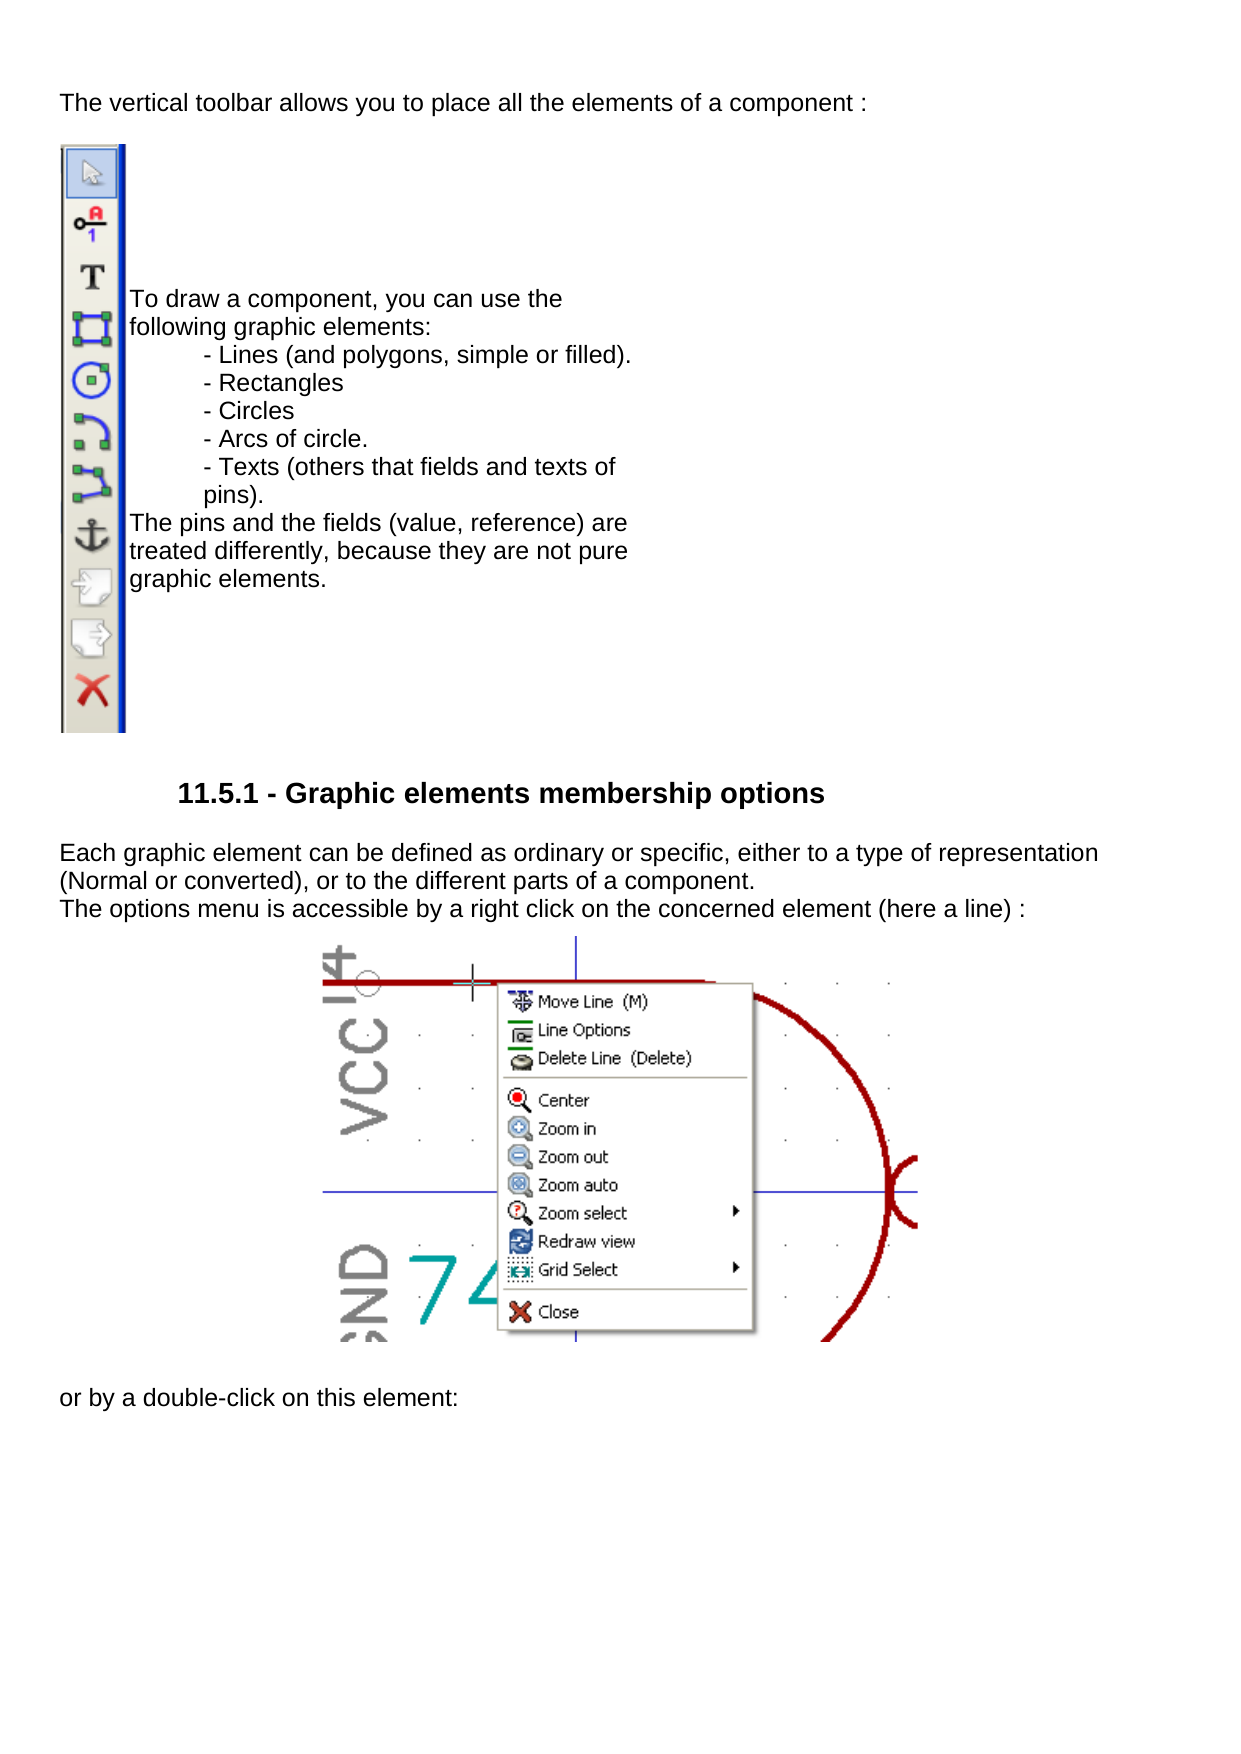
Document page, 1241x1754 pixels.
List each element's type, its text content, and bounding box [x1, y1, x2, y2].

text or by a double-click on this element: [59, 1383, 1181, 1411]
picture [60, 144, 127, 733]
text Each graphic element can be defined as ordinary or specific, either to a type of representation (Normal or converted), or to the different parts of a component. [59, 839, 1181, 895]
table_header To draw a component, you can use the following graphic elements: - Lines (and polygons, simple or filled). - Rectangles - Circles - Arcs of circle. - Texts (others that fields and texts of pins). The pins and the fields (value, reference) are treated differently, because they are not pure graphic elements. [129, 145, 662, 732]
text The vertical toolbar allows you to place all the elements of a component : [59, 88, 1181, 117]
subtitle Graphic elements membership options [177, 777, 1181, 809]
text The options menu is accessible by a right click on the concerned element (here a line) : [59, 895, 1181, 923]
picture [322, 936, 918, 1342]
